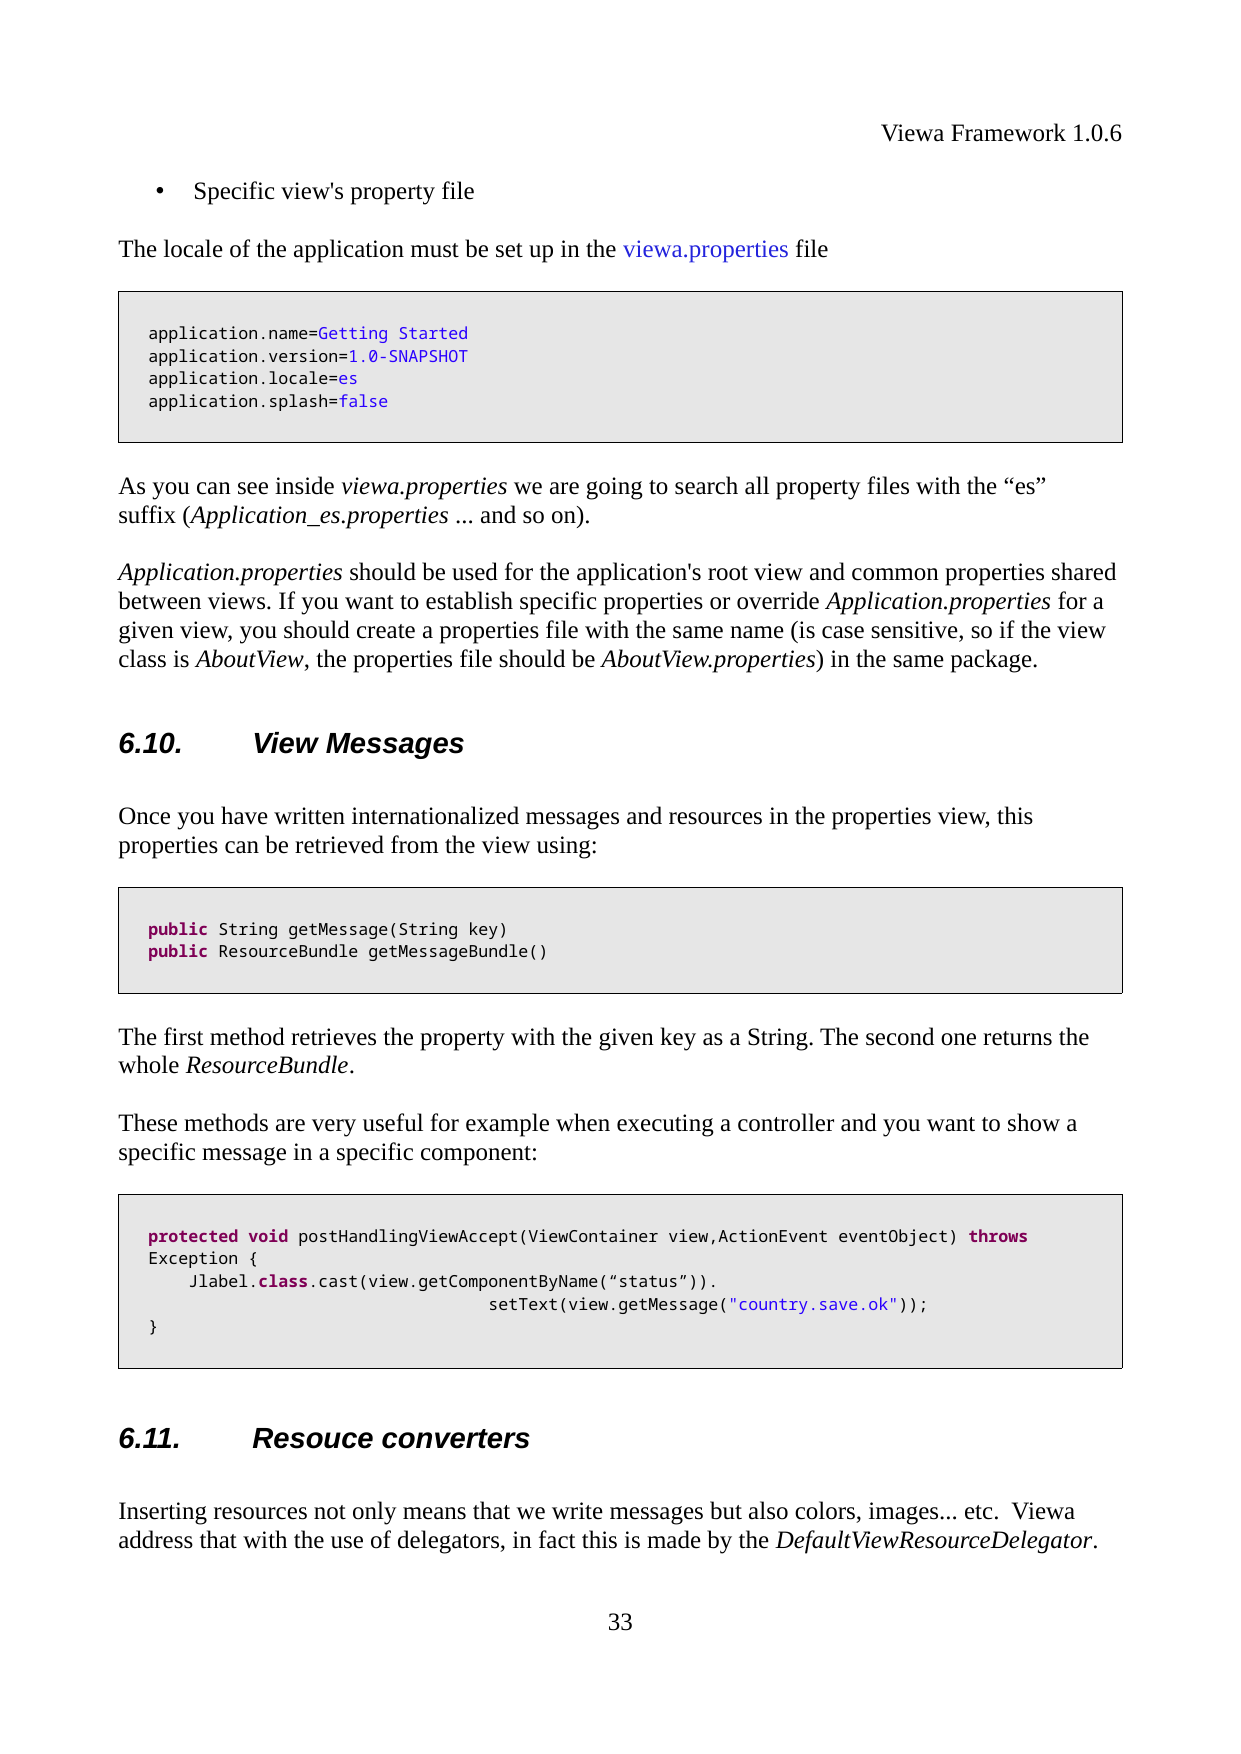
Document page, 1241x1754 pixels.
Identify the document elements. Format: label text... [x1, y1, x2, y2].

text specific message in a specific component: [118, 1137, 1122, 1165]
list Specific view's property file [156, 176, 1122, 205]
text between views. If you want to establish specific properties or override Application.properties for a [118, 586, 1122, 615]
subtitle Resouce converters [118, 1422, 1122, 1455]
text These methods are very useful for example when executing a controller and you want to show a [118, 1108, 1122, 1137]
text properties can be retrieved from the view using: [118, 830, 1122, 858]
table_header protected void postHandlingViewAccept(ViewContainer view,ActionEvent eventObject) throws Exception { Jlabel.class.cast(view.getComponentByName(“status”)). setText(view.getMessage("country.save.ok")); } [119, 1195, 1122, 1368]
subtitle View Messages [118, 726, 1122, 760]
text The first method retrieves the property with the given key as a String. The second one returns the [118, 1022, 1122, 1050]
text class is AboutView, the properties file should be AboutView.properties) in the same package. [118, 644, 1122, 672]
table_header public String getMessage(String key) public ResourceBundle getMessageBundle() [119, 888, 1122, 993]
text Application.properties should be used for the application's root view and common properties shared [118, 557, 1122, 586]
text Once you have written internationalized messages and resources in the properties view, this [118, 801, 1122, 830]
text whole ResourceBundle. [118, 1050, 1122, 1079]
text The locale of the application must be set up in the viewa.properties file [118, 234, 1122, 263]
text Inserting resources not only means that we write messages but also colors, images... etc. Viewa [118, 1496, 1122, 1525]
text address that with the use of delegators, in fact this is made by the DefaultViewResourceDelegator. [118, 1525, 1122, 1554]
text given view, you should create a properties file with the same name (is case sensitive, so if the view [118, 615, 1122, 644]
text As you can see inside viewa.properties we are going to search all property files with the “es” [118, 471, 1122, 500]
table_header application.name=Getting Started application.version=1.0-SNAPSHOT application.locale=es application.splash=false [119, 292, 1122, 442]
text suffix (Application_es.properties ... and so on). [118, 500, 1122, 529]
